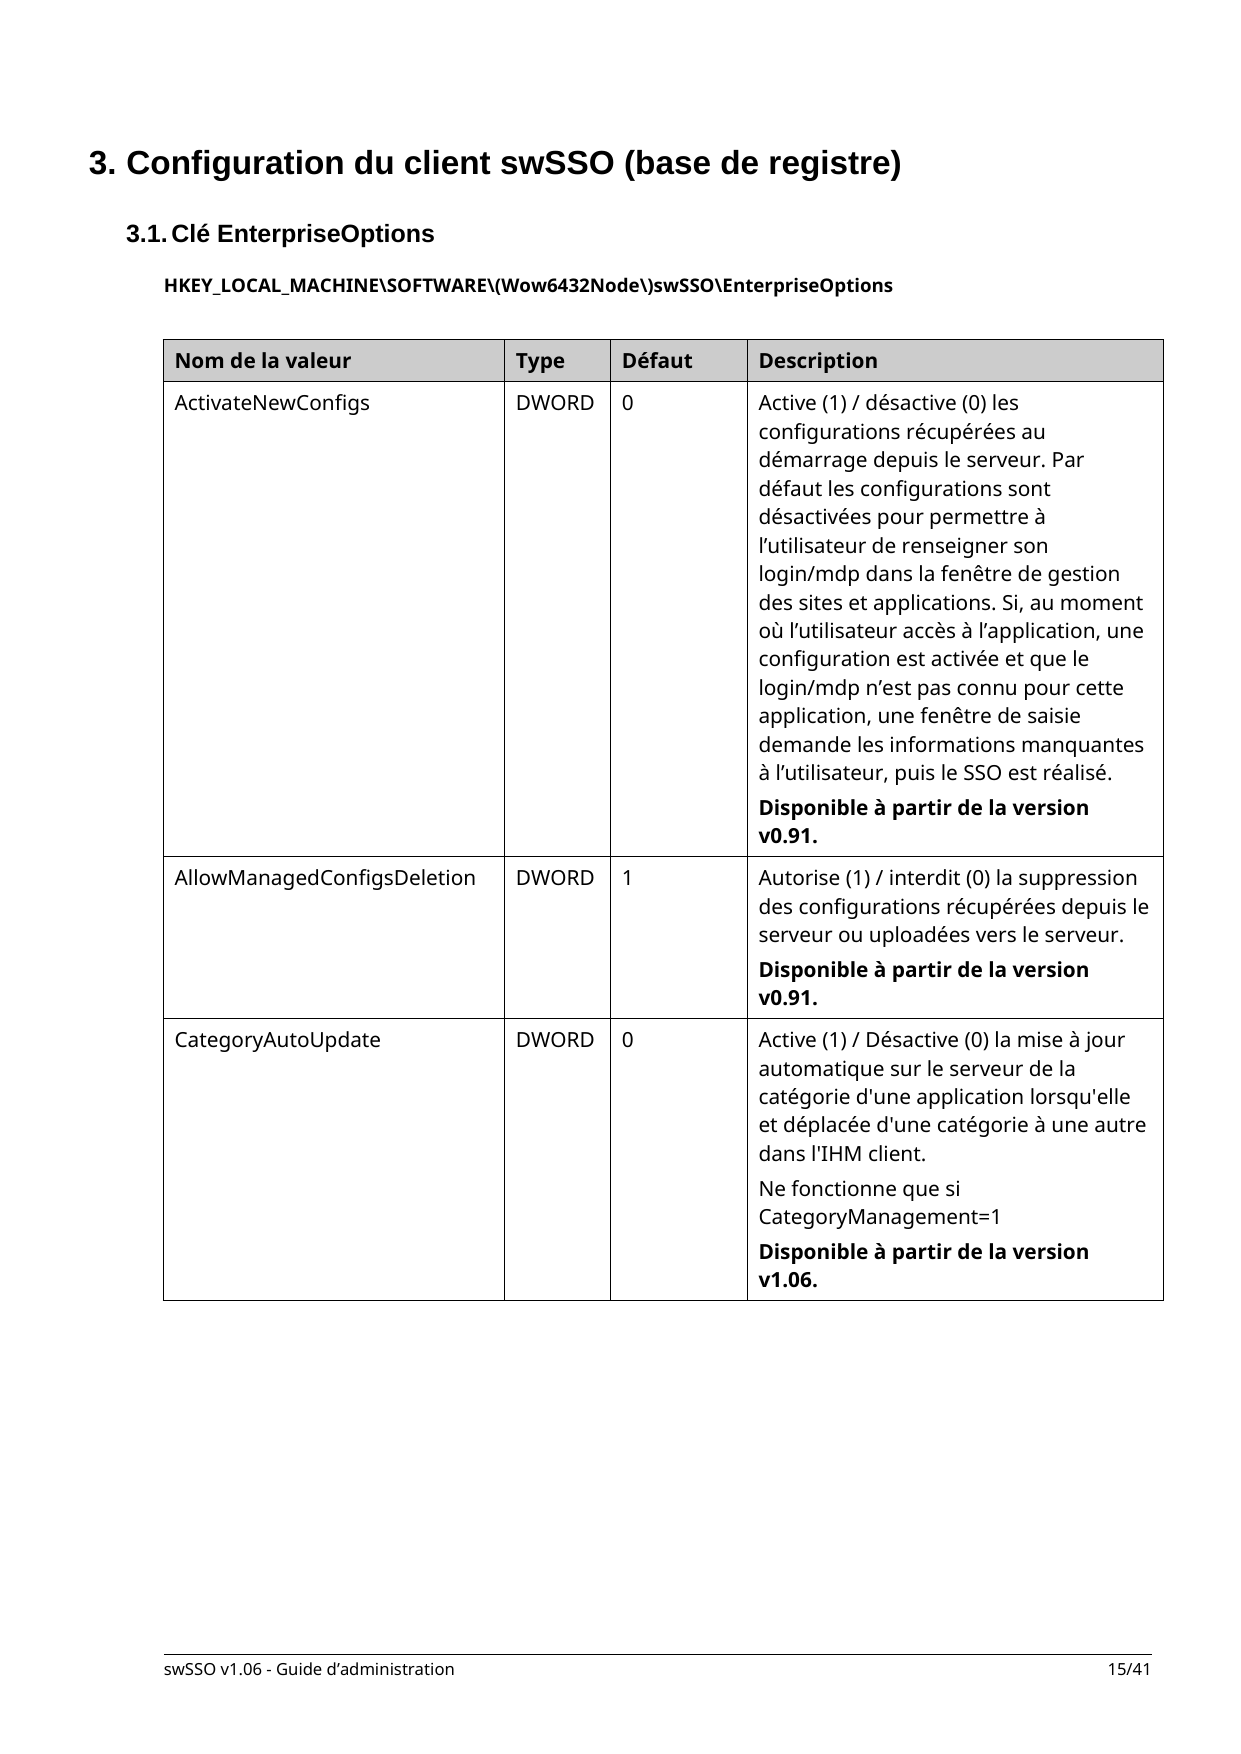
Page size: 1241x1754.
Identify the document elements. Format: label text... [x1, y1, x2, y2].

table_cell 1 [611, 857, 747, 1018]
table_cell DWORD [505, 1019, 610, 1300]
subtitle Configuration du client swSSO (base de registre) [89, 143, 1152, 182]
table_header Nom de la valeur [164, 340, 504, 381]
table_header Type [505, 340, 610, 381]
table_cell Active (1) / désactive (0) les configurations récupérées au démarrage depuis le serveur. Par défaut les configurations sont désactivées pour permettre à l’utilisateur de renseigner son login/mdp dans la fenêtre de gestion des sites et applications. Si, au moment où l’utilisateur accès à l’application, une configuration est activée et que le login/mdp n’est pas connu pour cette application, une fenêtre de saisie demande les informations manquantes à l’utilisateur, puis le SSO est réalisé. Disponible à partir de la version v0.91. [748, 382, 1163, 856]
table_cell 0 [611, 382, 747, 856]
subtitle Clé EnterpriseOptions [126, 219, 1152, 248]
table_cell ActivateNewConfigs [164, 382, 504, 856]
table_cell CategoryAutoUpdate [164, 1019, 504, 1300]
table_cell DWORD [505, 382, 610, 856]
table_header Défaut [611, 340, 747, 381]
text HKEY_LOCAL_MACHINE\SOFTWARE\(Wow6432Node\)swSSO\EnterpriseOptions [164, 273, 1152, 298]
table_cell Active (1) / Désactive (0) la mise à jour automatique sur le serveur de la catégorie d'une application lorsqu'elle et déplacée d'une catégorie à une autre dans l'IHM client. Ne fonctionne que si CategoryManagement=1 Disponible à partir de la version v1.06. [748, 1019, 1163, 1300]
table_header Description [748, 340, 1163, 381]
table_cell AllowManagedConfigsDeletion [164, 857, 504, 1018]
table_cell 0 [611, 1019, 747, 1300]
table_cell Autorise (1) / interdit (0) la suppression des configurations récupérées depuis le serveur ou uploadées vers le serveur. Disponible à partir de la version v0.91. [748, 857, 1163, 1018]
table_cell DWORD [505, 857, 610, 1018]
